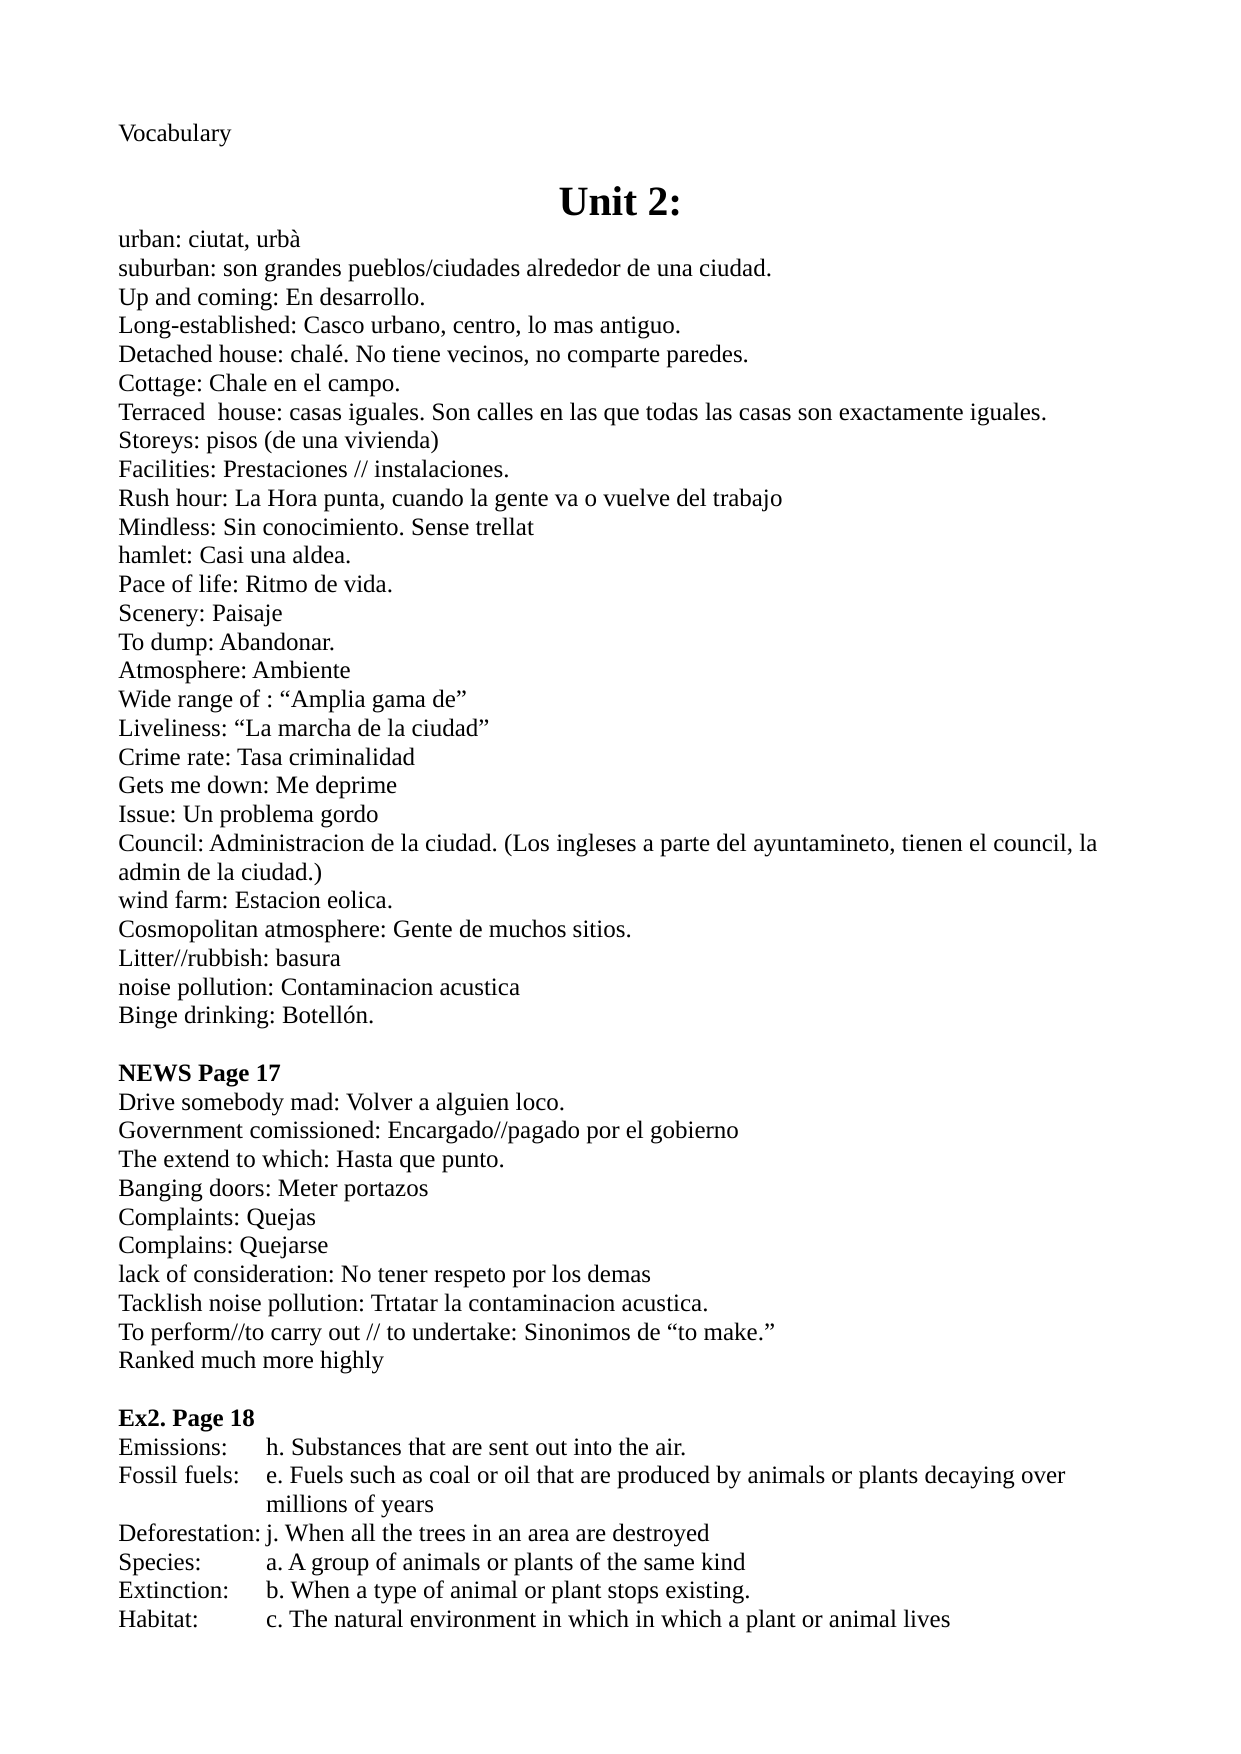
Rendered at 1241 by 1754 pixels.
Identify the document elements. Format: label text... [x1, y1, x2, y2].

text Ranked much more highly [118, 1346, 1122, 1374]
text Issue: Un problema gordo [118, 799, 1122, 828]
text hamlet: Casi una aldea. [118, 541, 1122, 569]
text Liveliness: “La marcha de la ciudad” [118, 713, 1122, 742]
text Gets me down: Me deprime [118, 771, 1122, 799]
text wind farm: Estacion eolica. [118, 886, 1122, 914]
text Extinction: b. When a type of animal or plant stops existing. [118, 1576, 1122, 1604]
text suburban: son grandes pueblos/ciudades alrededor de una ciudad. [118, 253, 1122, 282]
text To perform//to carry out // to undertake: Sinonimos de “to make.” [118, 1317, 1122, 1346]
text The extend to which: Hasta que punto. [118, 1144, 1122, 1173]
text NEWS Page 17 [118, 1058, 1122, 1087]
text Rush hour: La Hora punta, cuando la gente va o vuelve del trabajo [118, 483, 1122, 512]
text Cosmopolitan atmosphere: Gente de muchos sitios. [118, 914, 1122, 943]
text Pace of life: Ritmo de vida. [118, 569, 1122, 598]
text Detached house: chalé. No tiene vecinos, no comparte paredes. [118, 339, 1122, 368]
text Ex2. Page 18 [118, 1403, 1122, 1432]
text Mindless: Sin conocimiento. Sense trellat [118, 512, 1122, 541]
text Unit 2: [118, 176, 1122, 224]
text Complaints: Quejas [118, 1202, 1122, 1231]
text Deforestation: j. When all the trees in an area are destroyed [118, 1518, 1122, 1547]
text Litter//rubbish: basura [118, 943, 1122, 972]
text Complains: Quejarse [118, 1231, 1122, 1259]
text noise pollution: Contaminacion acustica [118, 972, 1122, 1001]
text Fossil fuels: e. Fuels such as coal or oil that are produced by animals or plants decaying over millions of years [118, 1461, 1122, 1518]
text Tacklish noise pollution: Trtatar la contaminacion acustica. [118, 1288, 1122, 1317]
text Terraced house: casas iguales. Son calles en las que todas las casas son exactamente iguales. [118, 397, 1122, 426]
text To dump: Abandonar. [118, 627, 1122, 656]
text urban: ciutat, urbà [118, 224, 1122, 253]
text Cottage: Chale en el campo. [118, 368, 1122, 397]
text Council: Administracion de la ciudad. (Los ingleses a parte del ayuntamineto, tienen el council, la admin de la ciudad.) [118, 828, 1122, 886]
text Crime rate: Tasa criminalidad [118, 742, 1122, 771]
text Habitat: c. The natural environment in which in which a plant or animal lives [118, 1604, 1122, 1633]
text Binge drinking: Botellón. [118, 1001, 1122, 1029]
text Drive somebody mad: Volver a alguien loco. [118, 1087, 1122, 1116]
text Government comissioned: Encargado//pagado por el gobierno [118, 1116, 1122, 1144]
text Storeys: pisos (de una vivienda) [118, 426, 1122, 454]
text Species: a. A group of animals or plants of the same kind [118, 1547, 1122, 1576]
text Scenery: Paisaje [118, 598, 1122, 627]
text Emissions: h. Substances that are sent out into the air. [118, 1432, 1122, 1461]
text lack of consideration: No tener respeto por los demas [118, 1259, 1122, 1288]
text Facilities: Prestaciones // instalaciones. [118, 454, 1122, 483]
text Wide range of : “Amplia gama de” [118, 684, 1122, 713]
text Long-established: Casco urbano, centro, lo mas antiguo. [118, 311, 1122, 339]
text Atmosphere: Ambiente [118, 656, 1122, 684]
text Banging doors: Meter portazos [118, 1173, 1122, 1202]
text Up and coming: En desarrollo. [118, 282, 1122, 311]
